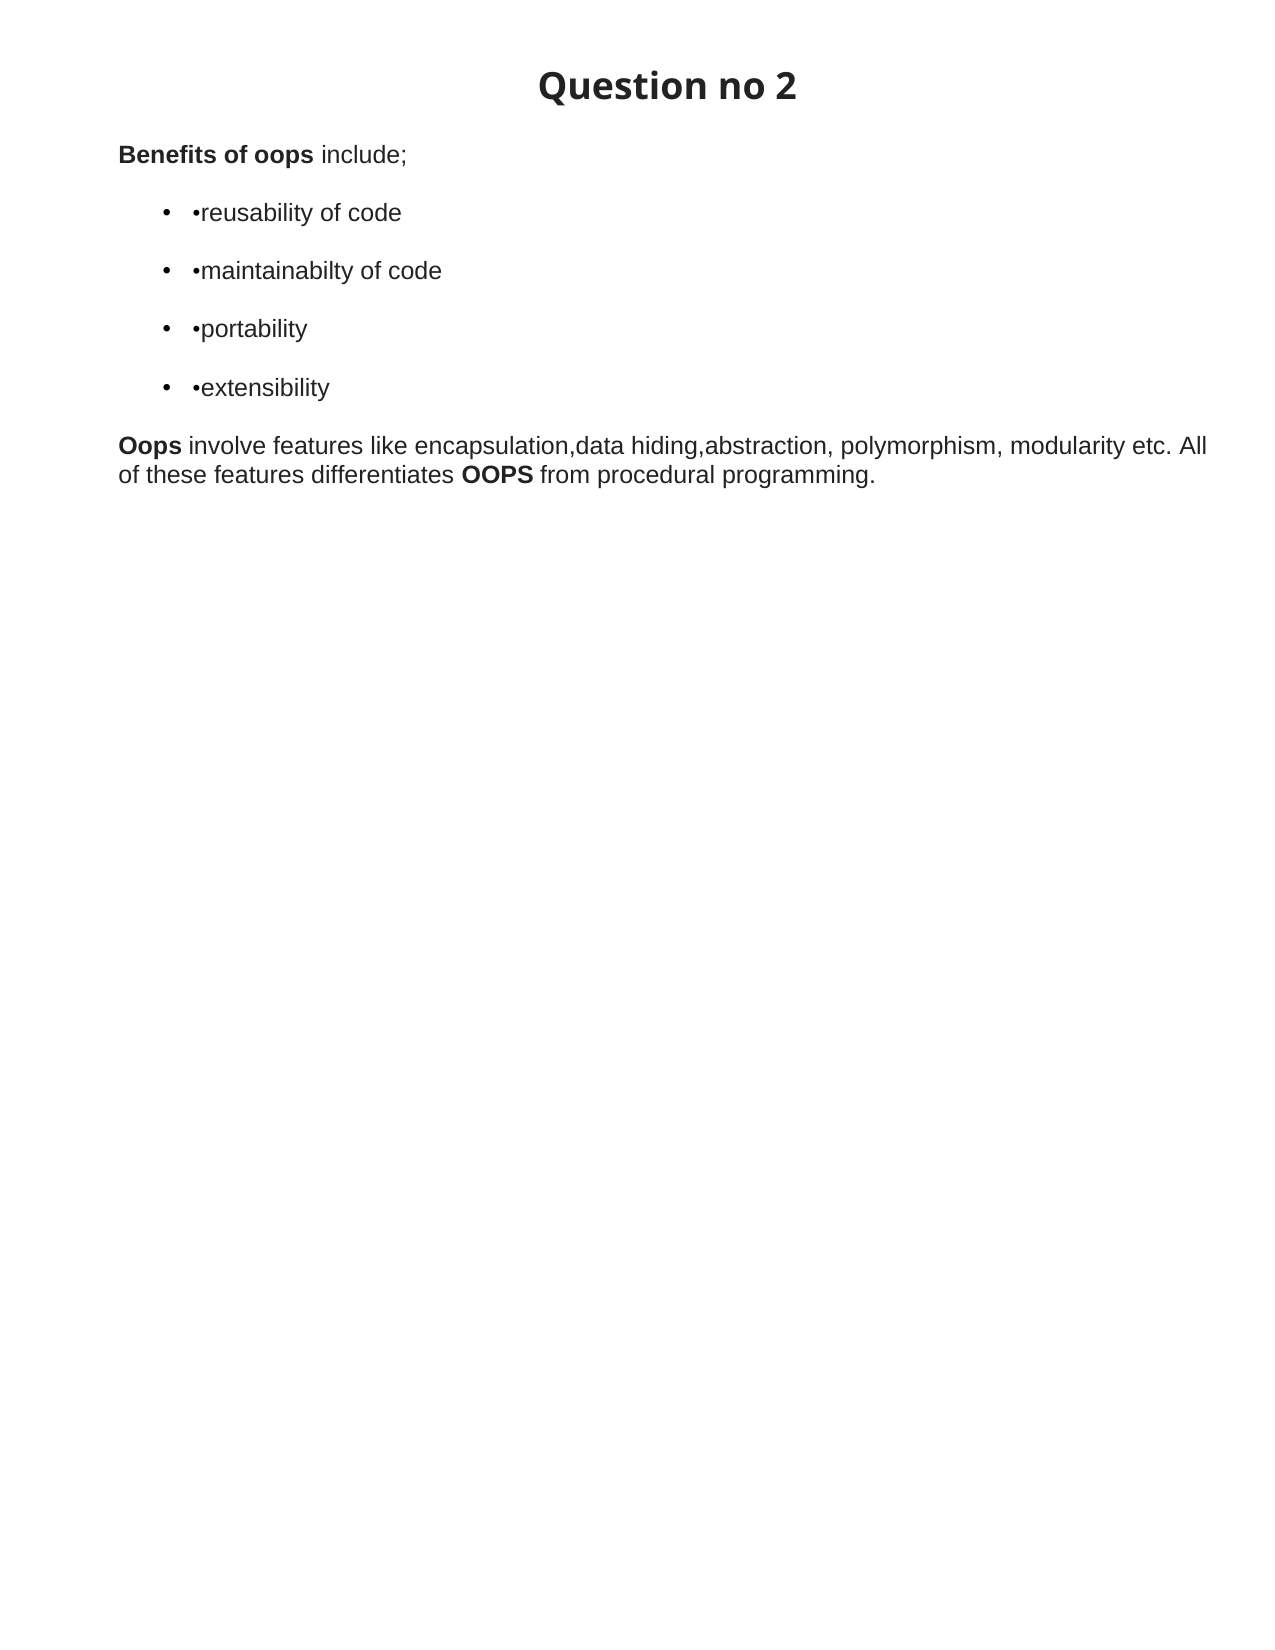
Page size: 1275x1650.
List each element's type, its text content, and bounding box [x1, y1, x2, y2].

list •portability [162, 314, 1216, 343]
text Benefits of oops include; [118, 139, 1216, 168]
list •extensibility [162, 373, 1216, 402]
list •reusability of code [162, 198, 1216, 227]
text Question no 2 [118, 59, 1216, 110]
text Oops involve features like encapsulation,data hiding,abstraction, polymorphism, modularity etc. All of these features differentiates OOPS from procedural programming. [118, 431, 1216, 489]
list •maintainabilty of code [162, 256, 1216, 285]
